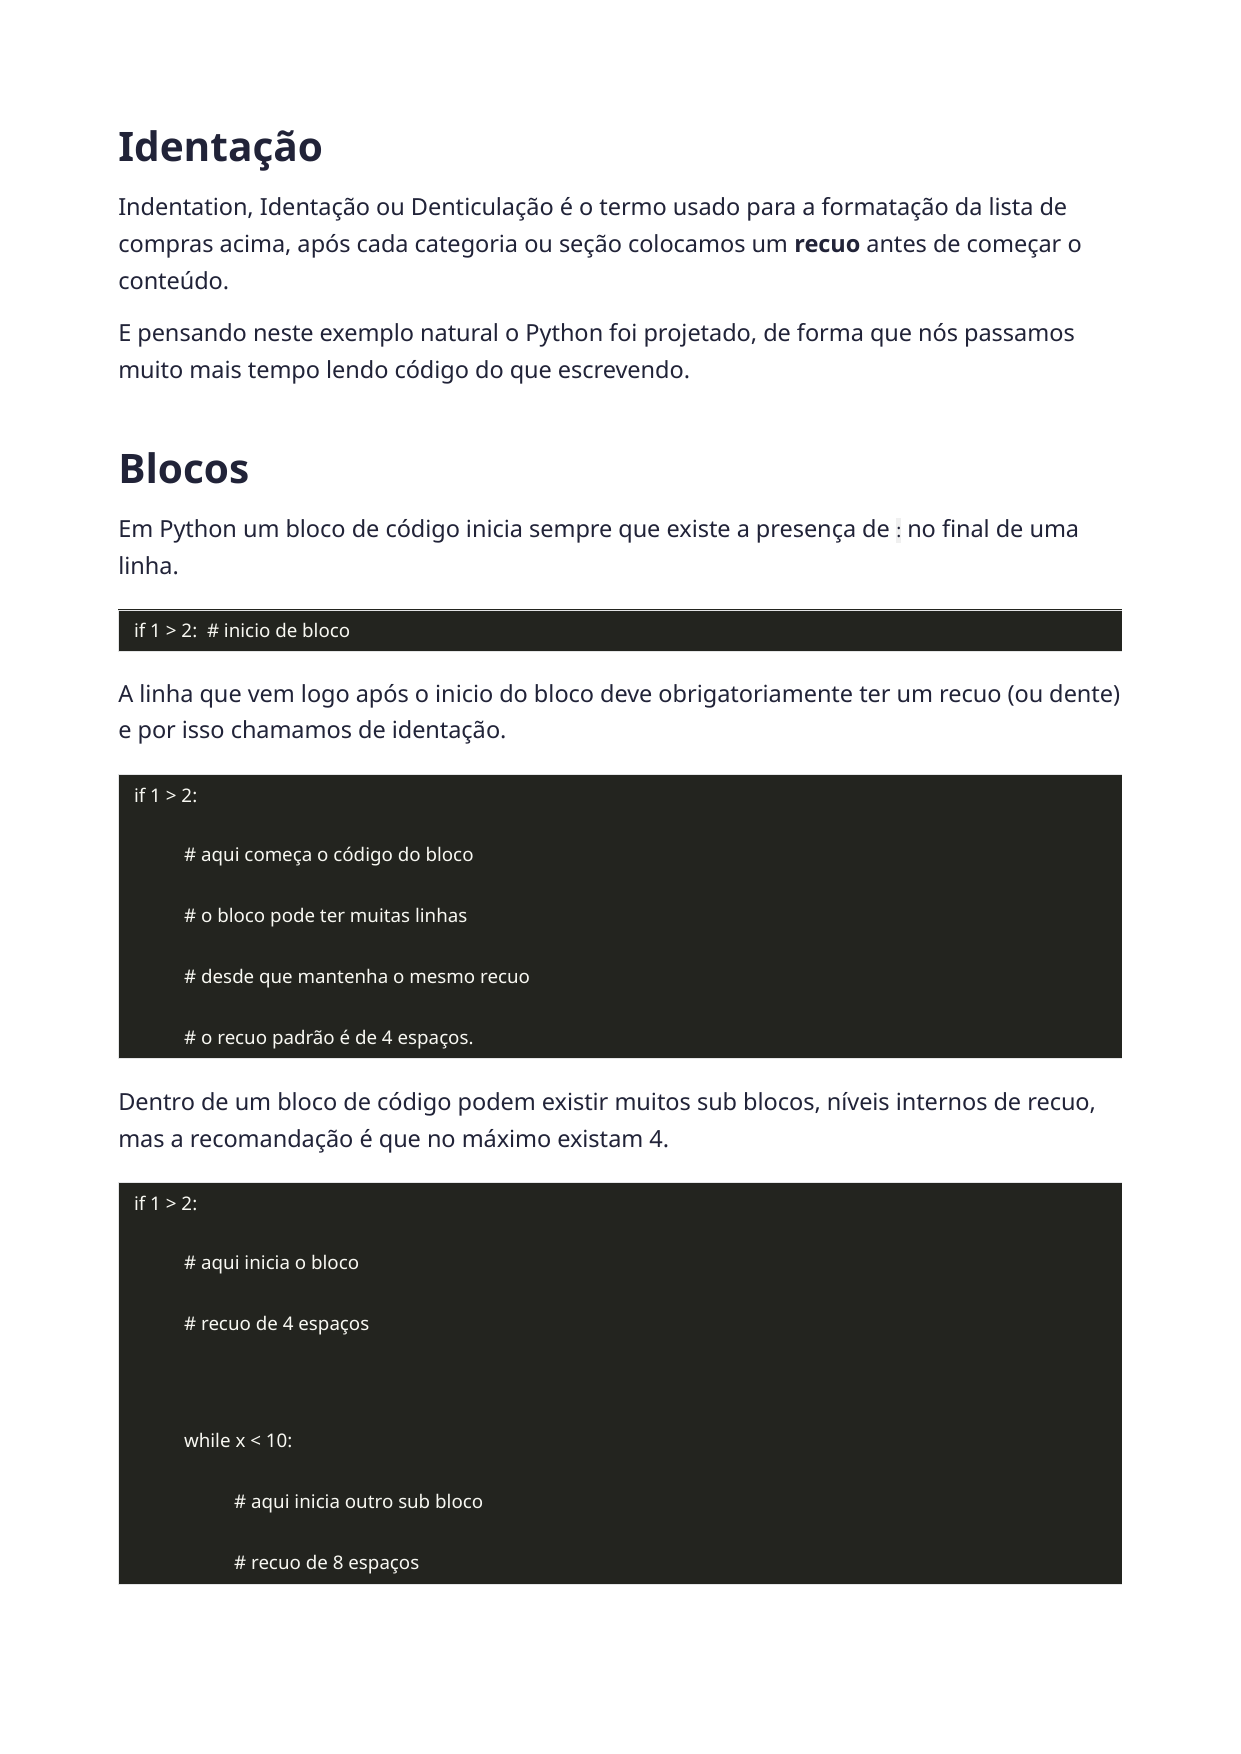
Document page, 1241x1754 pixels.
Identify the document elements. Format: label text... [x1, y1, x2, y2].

text # aqui inicia outro sub bloco [119, 1481, 1122, 1515]
text Indentation, Identação ou Denticulação é o termo usado para a formatação da lista de compras acima, após cada categoria ou seção colocamos um recuo antes de começar o conteúdo. [118, 191, 1122, 296]
text # aqui começa o código do bloco [119, 833, 1122, 868]
text A linha que vem logo após o inicio do bloco deve obrigatoriamente ter um recuo (ou dente) e por isso chamamos de identação. [118, 677, 1122, 746]
text # o bloco pode ter muitas linhas [119, 894, 1122, 929]
text if 1 > 2: [119, 775, 1122, 807]
subtitle Identação [118, 118, 1122, 173]
text # o recuo padrão é de 4 espaços. [119, 1016, 1122, 1058]
text # recuo de 4 espaços [119, 1303, 1122, 1337]
text while x < 10: [119, 1420, 1122, 1454]
text if 1 > 2: [119, 1183, 1122, 1216]
text Em Python um bloco de código inicia sempre que existe a presença de : no final de uma linha. [118, 513, 1122, 581]
text # aqui inicia o bloco [119, 1242, 1122, 1276]
text # desde que mantenha o mesmo recuo [119, 955, 1122, 990]
text E pensando neste exemplo natural o Python foi projetado, de forma que nós passamos muito mais tempo lendo código do que escrevendo. [118, 317, 1122, 385]
text if 1 > 2: # inicio de bloco [119, 611, 1122, 651]
text # recuo de 8 espaços [119, 1542, 1122, 1584]
subtitle Blocos [118, 440, 1122, 495]
text Dentro de um bloco de código podem existir muitos sub blocos, níveis internos de recuo, mas a recomandação é que no máximo existam 4. [118, 1085, 1122, 1154]
